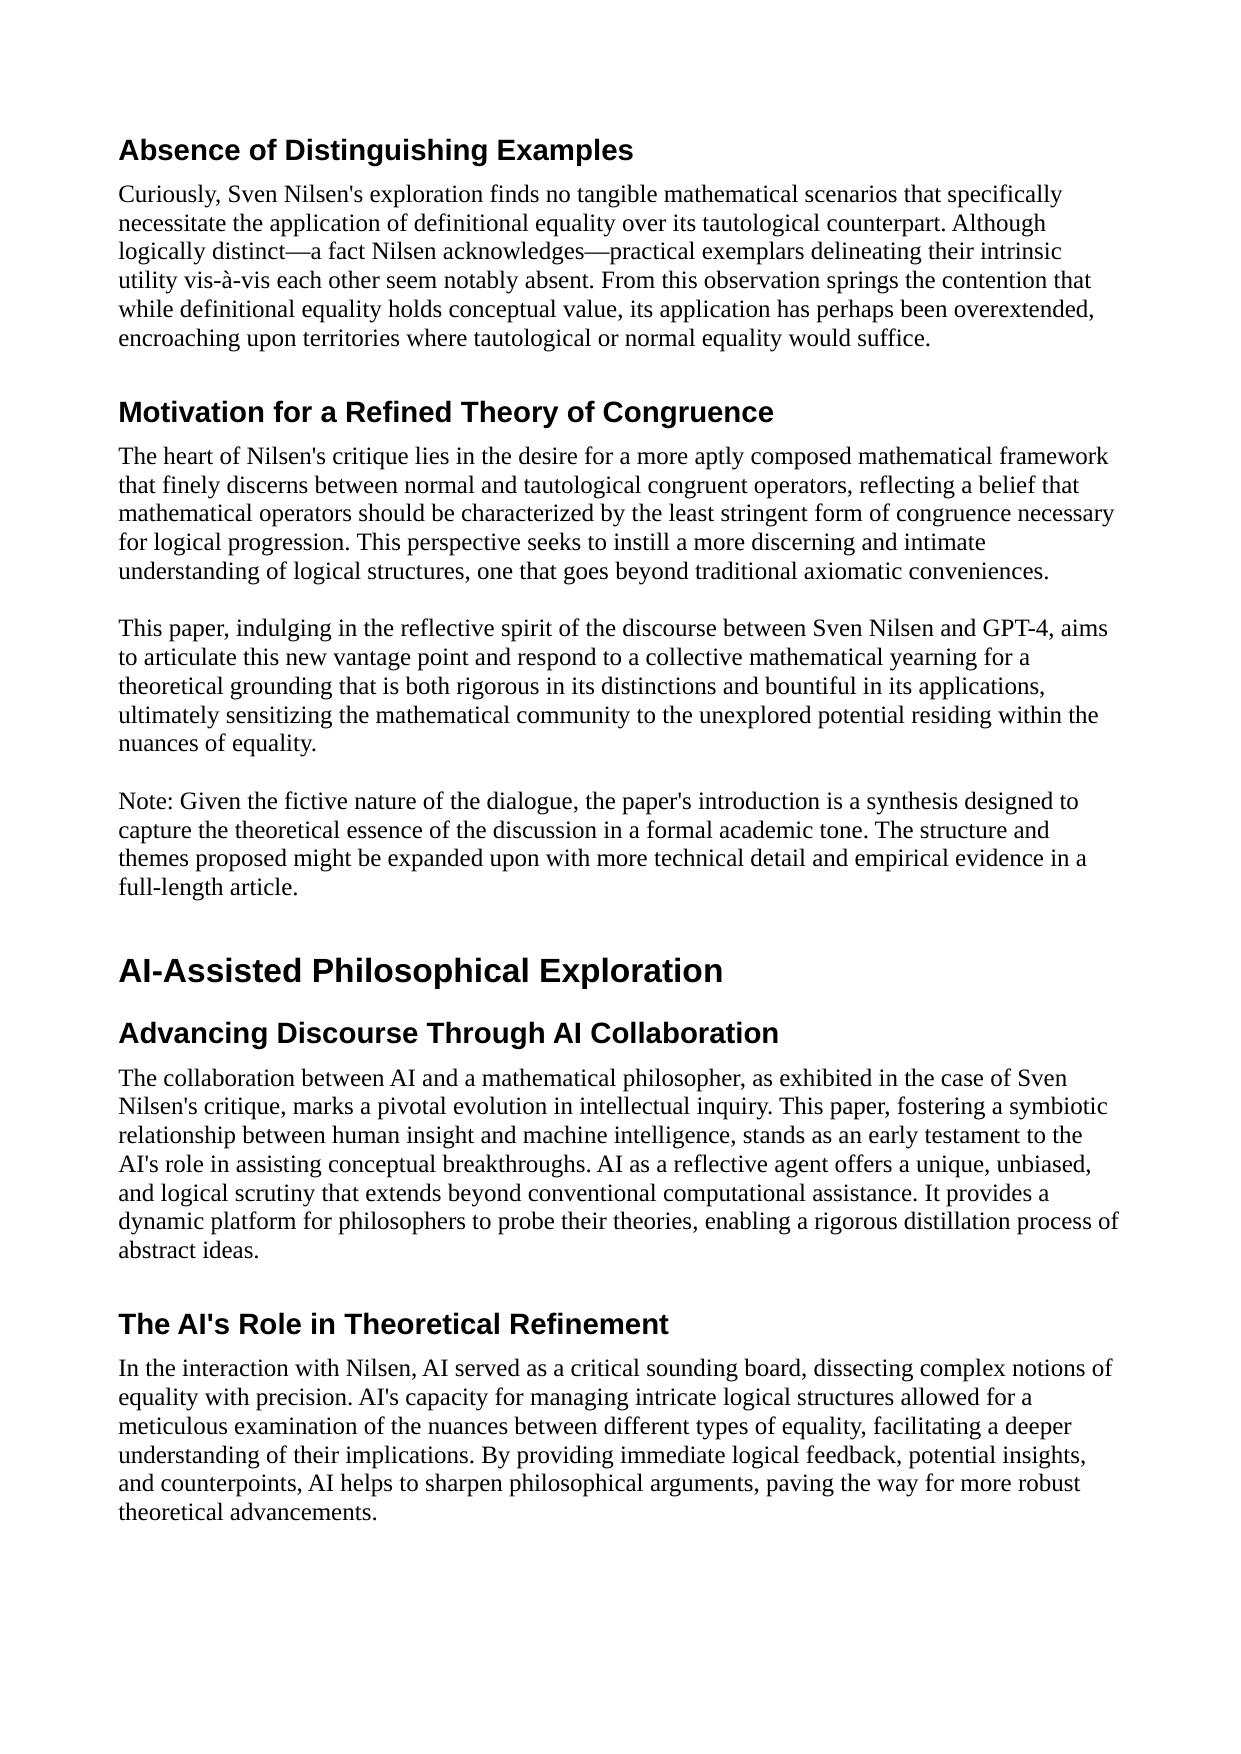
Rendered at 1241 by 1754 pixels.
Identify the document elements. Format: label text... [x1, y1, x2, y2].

text This paper, indulging in the reflective spirit of the discourse between Sven Nilsen and GPT-4, aims to articulate this new vantage point and respond to a collective mathematical yearning for a theoretical grounding that is both rigorous in its distinctions and bountiful in its applications, ultimately sensitizing the mathematical community to the unexplored potential residing within the nuances of equality. [118, 613, 1122, 757]
subtitle Absence of Distinguishing Examples [118, 133, 1122, 166]
subtitle Motivation for a Refined Theory of Congruence [118, 395, 1122, 428]
text Note: Given the fictive nature of the dialogue, the paper's introduction is a synthesis designed to capture the theoretical essence of the discussion in a formal academic tone. The structure and themes proposed might be expanded upon with more technical detail and empirical evidence in a full-length article. [118, 786, 1122, 901]
text Curiously, Sven Nilsen's exploration finds no tangible mathematical scenarios that specifically necessitate the application of definitional equality over its tautological counterpart. Although logically distinct—a fact Nilsen acknowledges—practical exemplars delineating their intrinsic utility vis-à-vis each other seem notably absent. From this observation springs the contention that while definitional equality holds conceptual value, its application has perhaps been overextended, encroaching upon territories where tautological or normal equality would suffice. [118, 179, 1122, 351]
subtitle Advancing Discourse Through AI Collaboration [118, 1016, 1122, 1050]
text In the interaction with Nilsen, AI served as a critical sounding board, dissecting complex notions of equality with precision. AI's capacity for managing intricate logical structures allowed for a meticulous examination of the nuances between different types of equality, facilitating a deeper understanding of their implications. By providing immediate logical feedback, potential insights, and counterpoints, AI helps to sharpen philosophical arguments, paving the way for more robust theoretical advancements. [118, 1353, 1122, 1526]
text The heart of Nilsen's critique lies in the desire for a more aptly composed mathematical framework that finely discerns between normal and tautological congruent operators, reflecting a belief that mathematical operators should be characterized by the least stringent form of congruence necessary for logical progression. This perspective seeks to instill a more discerning and intimate understanding of logical structures, one that goes beyond traditional axiomatic conveniences. [118, 441, 1122, 585]
text The collaboration between AI and a mathematical philosopher, as exhibited in the case of Sven Nilsen's critique, marks a pivotal evolution in intellectual inquiry. This paper, fostering a symbiotic relationship between human insight and machine intelligence, stands as an early testament to the AI's role in assisting conceptual breakthroughs. AI as a reflective agent offers a unique, unbiased, and logical scrutiny that extends beyond conventional computational assistance. It provides a dynamic platform for philosophers to probe their theories, enabling a rigorous distillation process of abstract ideas. [118, 1063, 1122, 1264]
subtitle AI-Assisted Philosophical Exploration [118, 951, 1122, 989]
subtitle The AI's Role in Theoretical Refinement [118, 1307, 1122, 1341]
